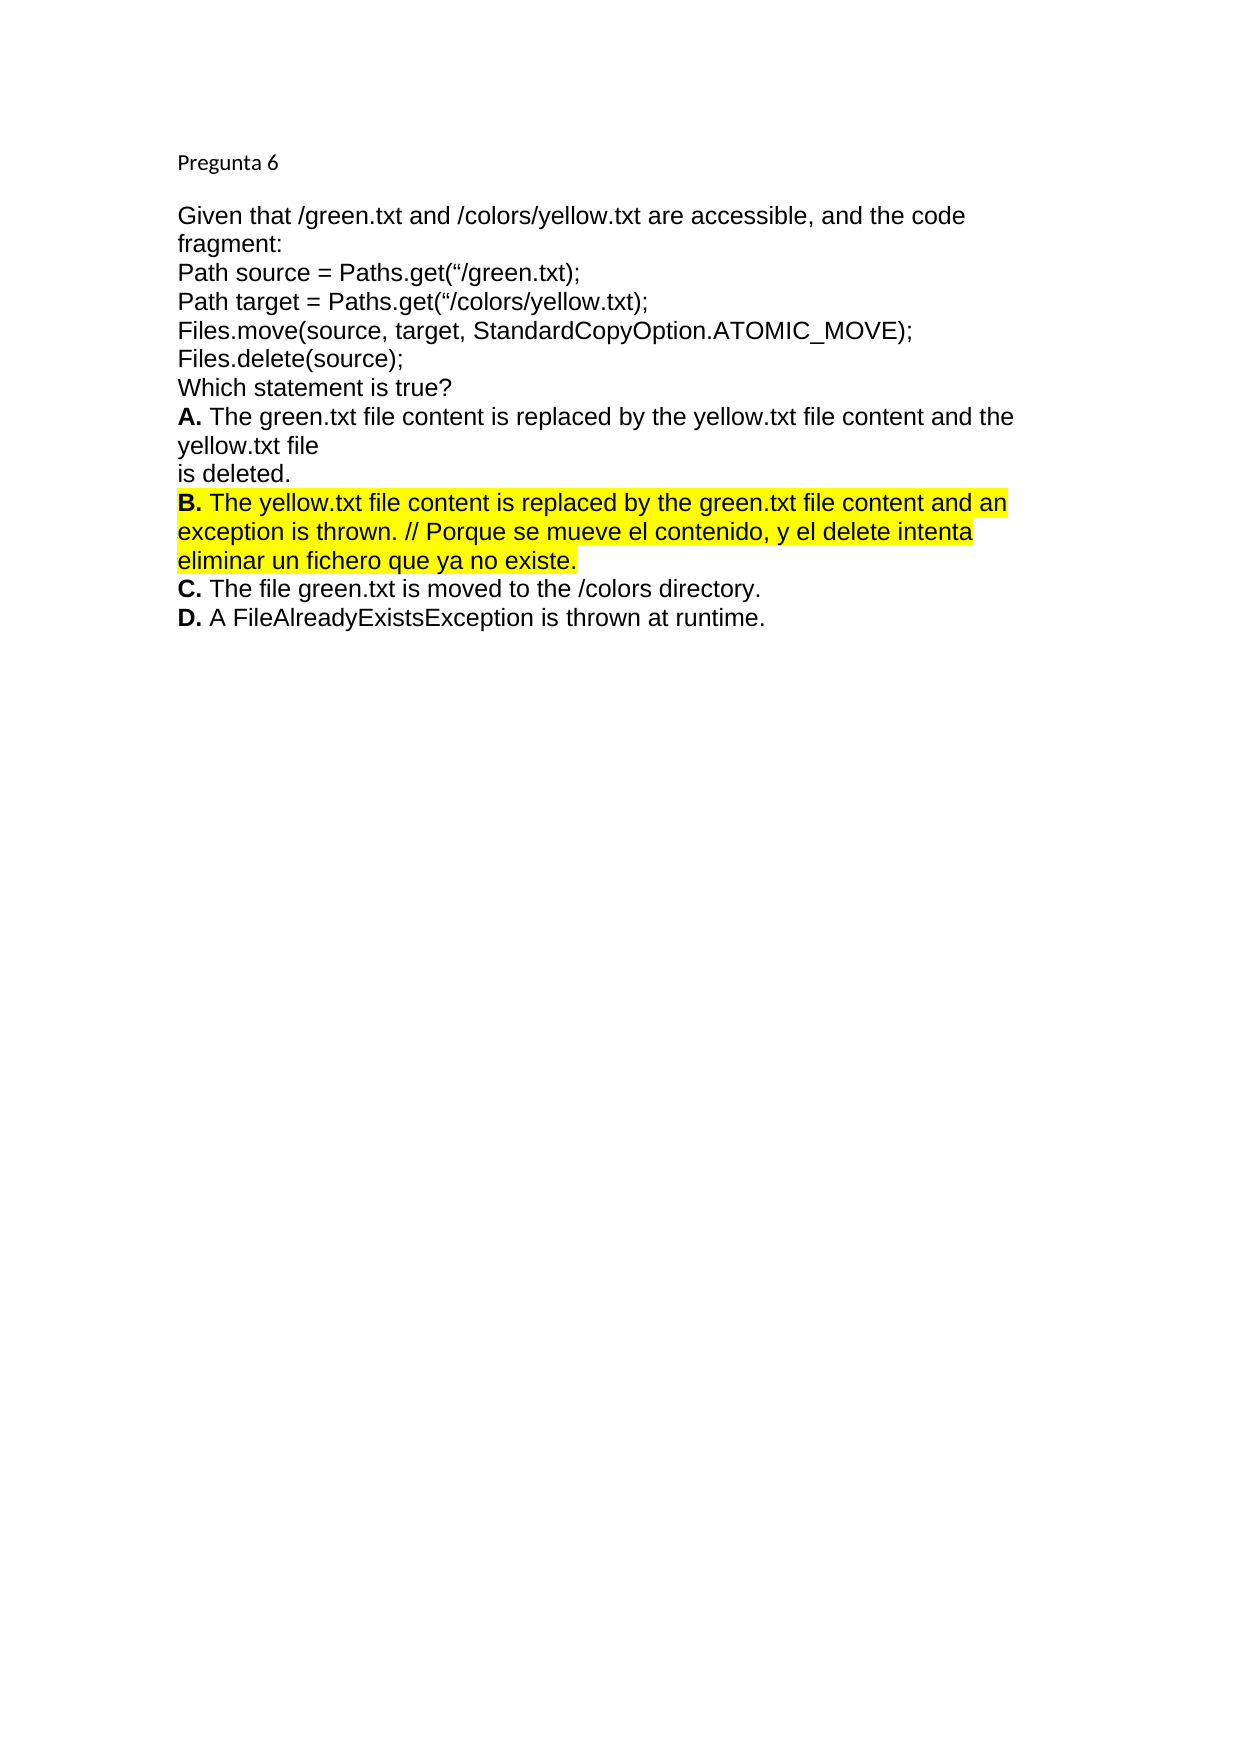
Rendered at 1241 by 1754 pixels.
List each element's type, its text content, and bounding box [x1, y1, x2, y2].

text Which statement is true? [177, 373, 1063, 402]
text Path target = Paths.get(“/colors/yellow.txt); [177, 287, 1063, 316]
text is deleted. [177, 459, 1063, 488]
text Pregunta 6 [177, 148, 1063, 176]
text Path source = Paths.get(“/green.txt); [177, 258, 1063, 287]
text Files.move(source, target, StandardCopyOption.ATOMIC_MOVE); [177, 316, 1063, 344]
text C. The file green.txt is moved to the /colors directory. [177, 574, 1063, 603]
text B. The yellow.txt file content is replaced by the green.txt file content and an exception is thrown. // Porque se mueve el contenido, y el delete intenta eliminar un fichero que ya no existe. [177, 488, 1063, 574]
text A. The green.txt file content is replaced by the yellow.txt file content and the yellow.txt file [177, 402, 1063, 459]
text D. A FileAlreadyExistsException is thrown at runtime. [177, 603, 1063, 632]
text Given that /green.txt and /colors/yellow.txt are accessible, and the code fragment: [177, 201, 1063, 258]
text Files.delete(source); [177, 344, 1063, 373]
